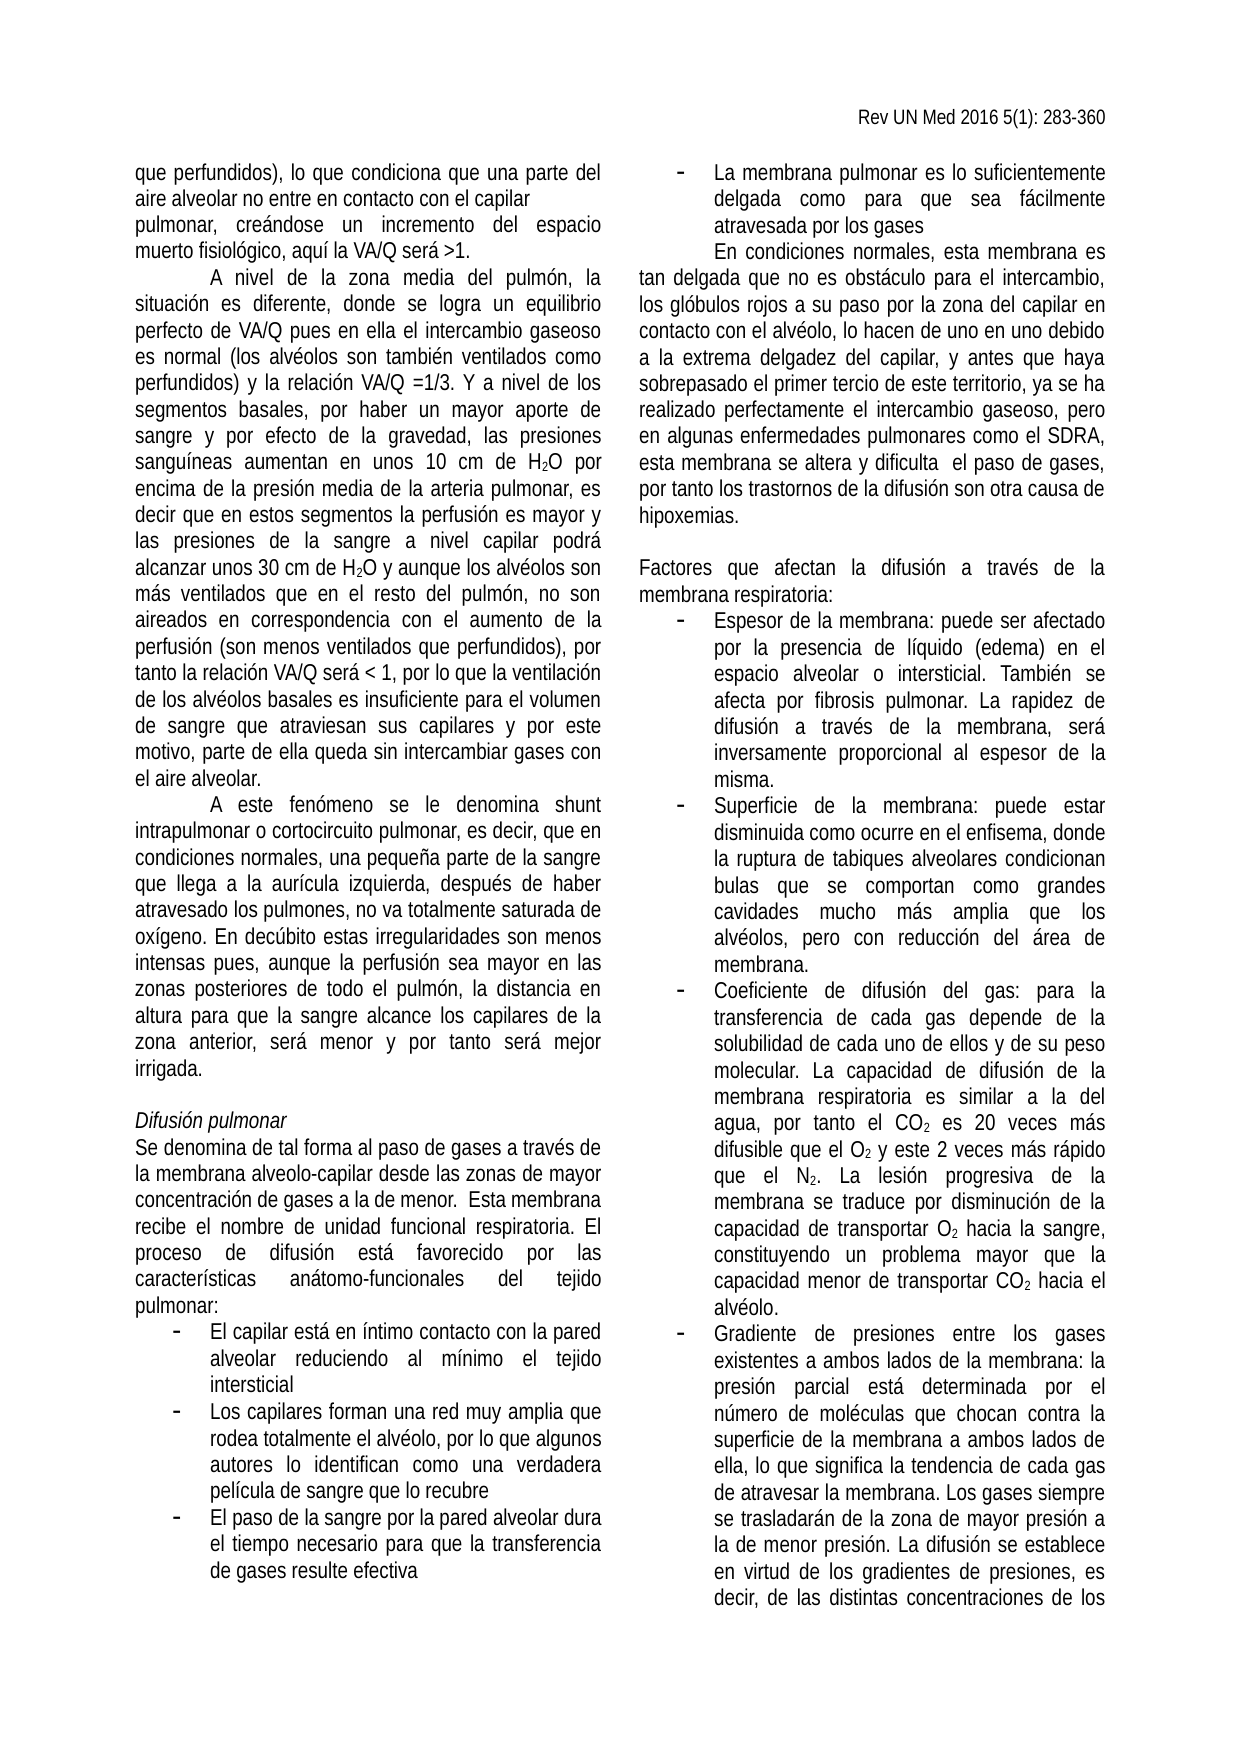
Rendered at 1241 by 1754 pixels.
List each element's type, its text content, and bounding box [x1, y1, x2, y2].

text Factores que afectan la difusión a través de la membrana respiratoria: [639, 554, 1106, 607]
text Difusión pulmonar [135, 1107, 601, 1133]
text A nivel de la zona media del pulmón, la situación es diferente, donde se logra un equilibrio perfecto de VA/Q pues en ella el intercambio gaseoso es normal (los alvéolos son también ventilados como perfundidos) y la relación VA/Q =1/3. Y a nivel de los segmentos basales, por haber un mayor aporte de sangre y por efecto de la gravedad, las presiones sanguíneas aumentan en unos 10 cm de H2O por encima de la presión media de la arteria pulmonar, es decir que en estos segmentos la perfusión es mayor y las presiones de la sangre a nivel capilar podrá alcanzar unos 30 cm de H2O y aunque los alvéolos son más ventilados que en el resto del pulmón, no son aireados en correspondencia con el aumento de la perfusión (son menos ventilados que perfundidos), por tanto la relación VA/Q será < 1, por lo que la ventilación de los alvéolos basales es insuficiente para el volumen de sangre que atraviesan sus capilares y por este motivo, parte de ella queda sin intercambiar gases con el aire alveolar. [135, 264, 601, 791]
list El paso de la sangre por la pared alveolar dura el tiempo necesario para que la transferencia de gases resulte efectiva [172, 1503, 601, 1583]
list La membrana pulmonar es lo suficientemente delgada como para que sea fácilmente atravesada por los gases [676, 158, 1106, 238]
text En condiciones normales, esta membrana es tan delgada que no es obstáculo para el intercambio, los glóbulos rojos a su paso por la zona del capilar en contacto con el alvéolo, lo hacen de uno en uno debido a la extrema delgadez del capilar, y antes que haya sobrepasado el primer tercio de este territorio, ya se ha realizado perfectamente el intercambio gaseoso, pero en algunas enfermedades pulmonares como el SDRA, esta membrana se altera y dificulta el paso de gases, por tanto los trastornos de la difusión son otra causa de hipoxemias. [639, 238, 1106, 528]
list Superficie de la membrana: puede estar disminuida como ocurre en el enfisema, donde la ruptura de tabiques alveolares condicionan bulas que se comportan como grandes cavidades mucho más amplia que los alvéolos, pero con reducción del área de membrana. [676, 792, 1106, 977]
list Los capilares forman una red muy amplia que rodea totalmente el alvéolo, por lo que algunos autores lo identifican como una verdadera película de sangre que lo recubre [172, 1398, 601, 1503]
text A este fenómeno se le denomina shunt intrapulmonar o cortocircuito pulmonar, es decir, que en condiciones normales, una pequeña parte de la sangre que llega a la aurícula izquierda, después de haber atravesado los pulmones, no va totalmente saturada de oxígeno. En decúbito estas irregularidades son menos intensas pues, aunque la perfusión sea mayor en las zonas posteriores de todo el pulmón, la distancia en altura para que la sangre alcance los capilares de la zona anterior, será menor y por tanto será mejor irrigada. [135, 791, 601, 1081]
text que perfundidos), lo que condiciona que una parte del aire alveolar no entre en contacto con el capilar [135, 158, 601, 211]
list Coeficiente de difusión del gas: para la transferencia de cada gas depende de la solubilidad de cada uno de ellos y de su peso molecular. La capacidad de difusión de la membrana respiratoria es similar a la del agua, por tanto el CO2 es 20 veces más difusible que el O2 y este 2 veces más rápido que el N2. La lesión progresiva de la membrana se traduce por disminución de la capacidad de transportar O2 hacia la sangre, constituyendo un problema mayor que la capacidad menor de transportar CO2 hacia el alvéolo. [676, 977, 1106, 1320]
list Gradiente de presiones entre los gases existentes a ambos lados de la membrana: la presión parcial está determinada por el número de moléculas que chocan contra la superficie de la membrana a ambos lados de ella, lo que significa la tendencia de cada gas de atravesar la membrana. Los gases siempre se trasladarán de la zona de mayor presión a la de menor presión. La difusión se establece en virtud de los gradientes de presiones, es decir, de las distintas concentraciones de los [676, 1320, 1106, 1611]
text Se denomina de tal forma al paso de gases a través de la membrana alveolo-capilar desde las zonas de mayor concentración de gases a la de menor. Esta membrana recibe el nombre de unidad funcional respiratoria. El proceso de difusión está favorecido por las características anátomo-funcionales del tejido pulmonar: [135, 1133, 601, 1318]
list Espesor de la membrana: puede ser afectado por la presencia de líquido (edema) en el espacio alveolar o intersticial. También se afecta por fibrosis pulmonar. La rapidez de difusión a través de la membrana, será inversamente proporcional al espesor de la misma. [676, 607, 1106, 792]
list El capilar está en íntimo contacto con la pared alveolar reduciendo al mínimo el tejido intersticial [172, 1318, 601, 1398]
text pulmonar, creándose un incremento del espacio muerto fisiológico, aquí la VA/Q será >1. [135, 211, 601, 264]
